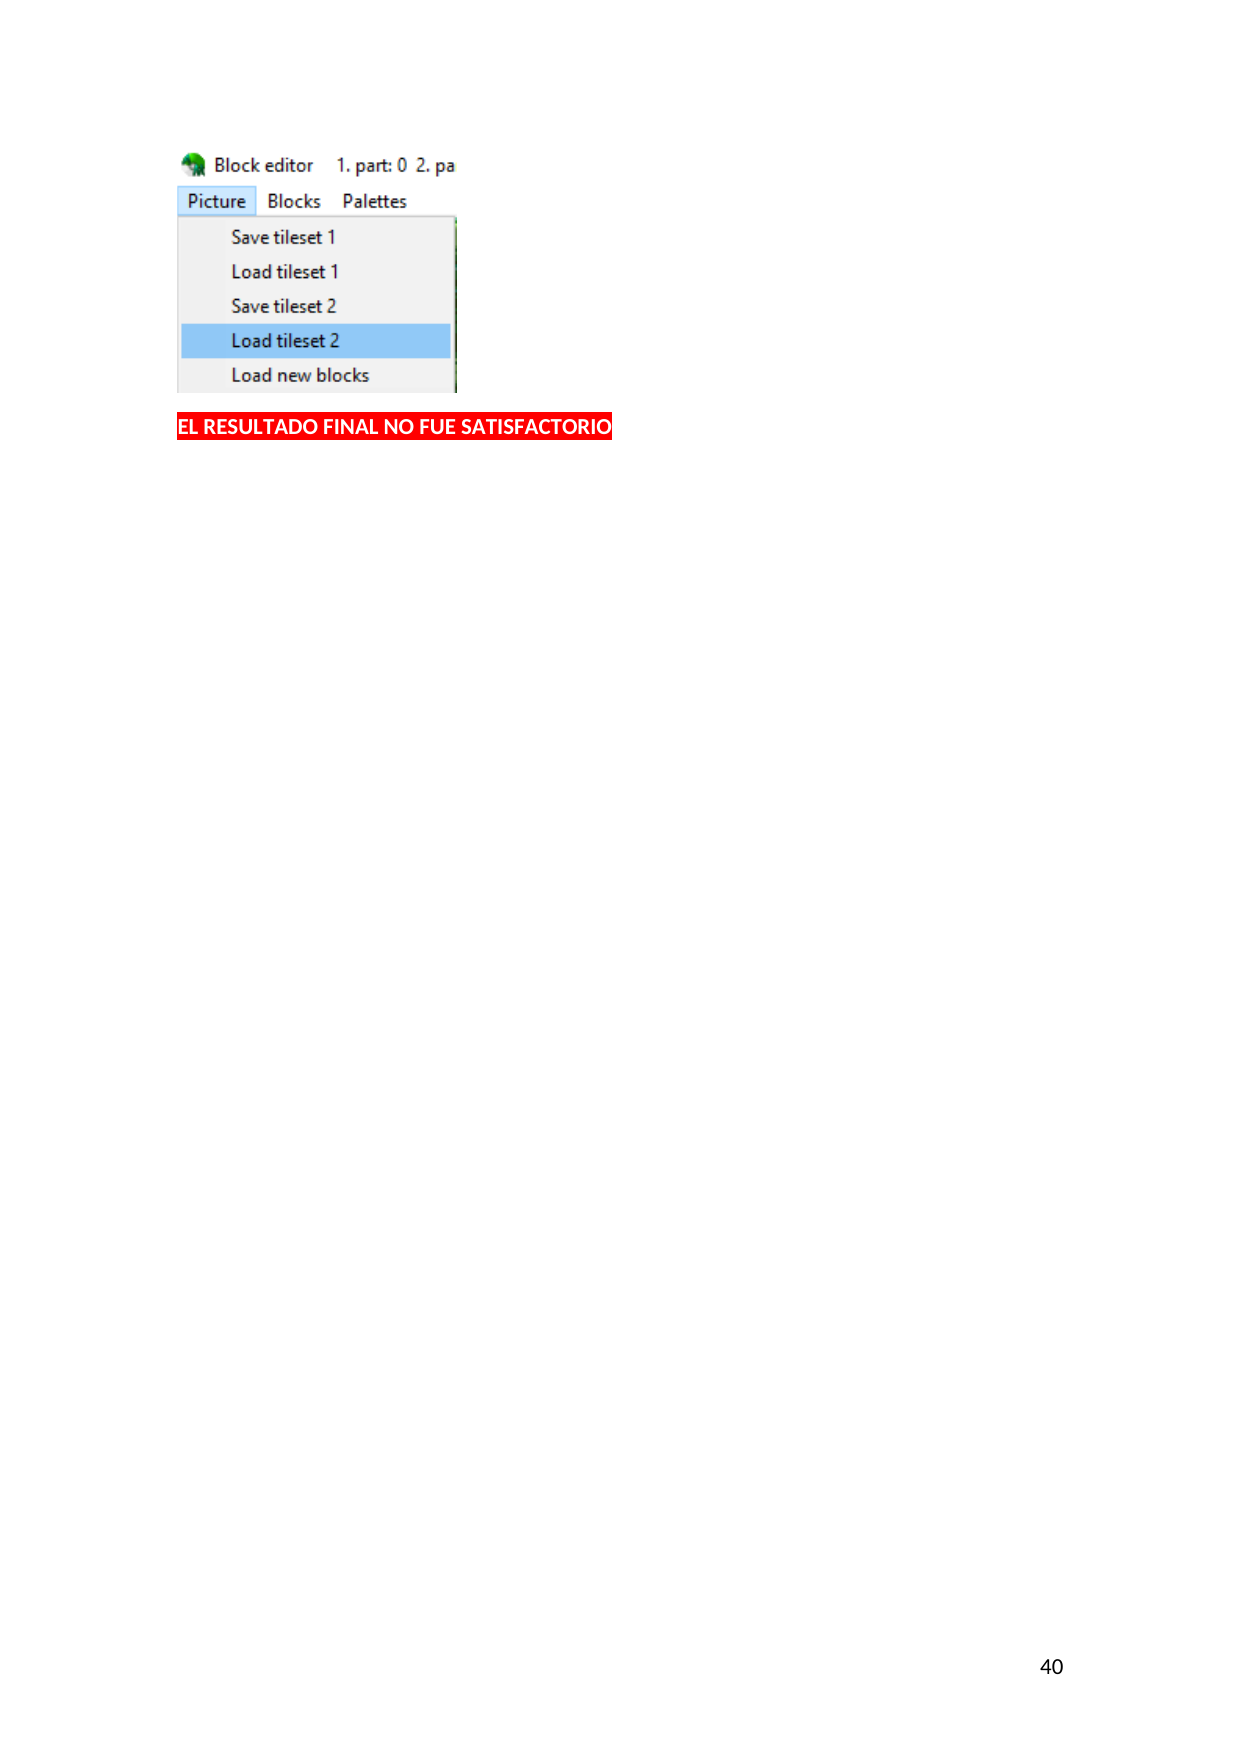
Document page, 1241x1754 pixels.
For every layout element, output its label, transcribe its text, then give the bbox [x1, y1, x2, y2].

text EL RESULTADO FINAL NO FUE SATISFACTORIO [177, 412, 1063, 440]
picture [177, 147, 457, 393]
